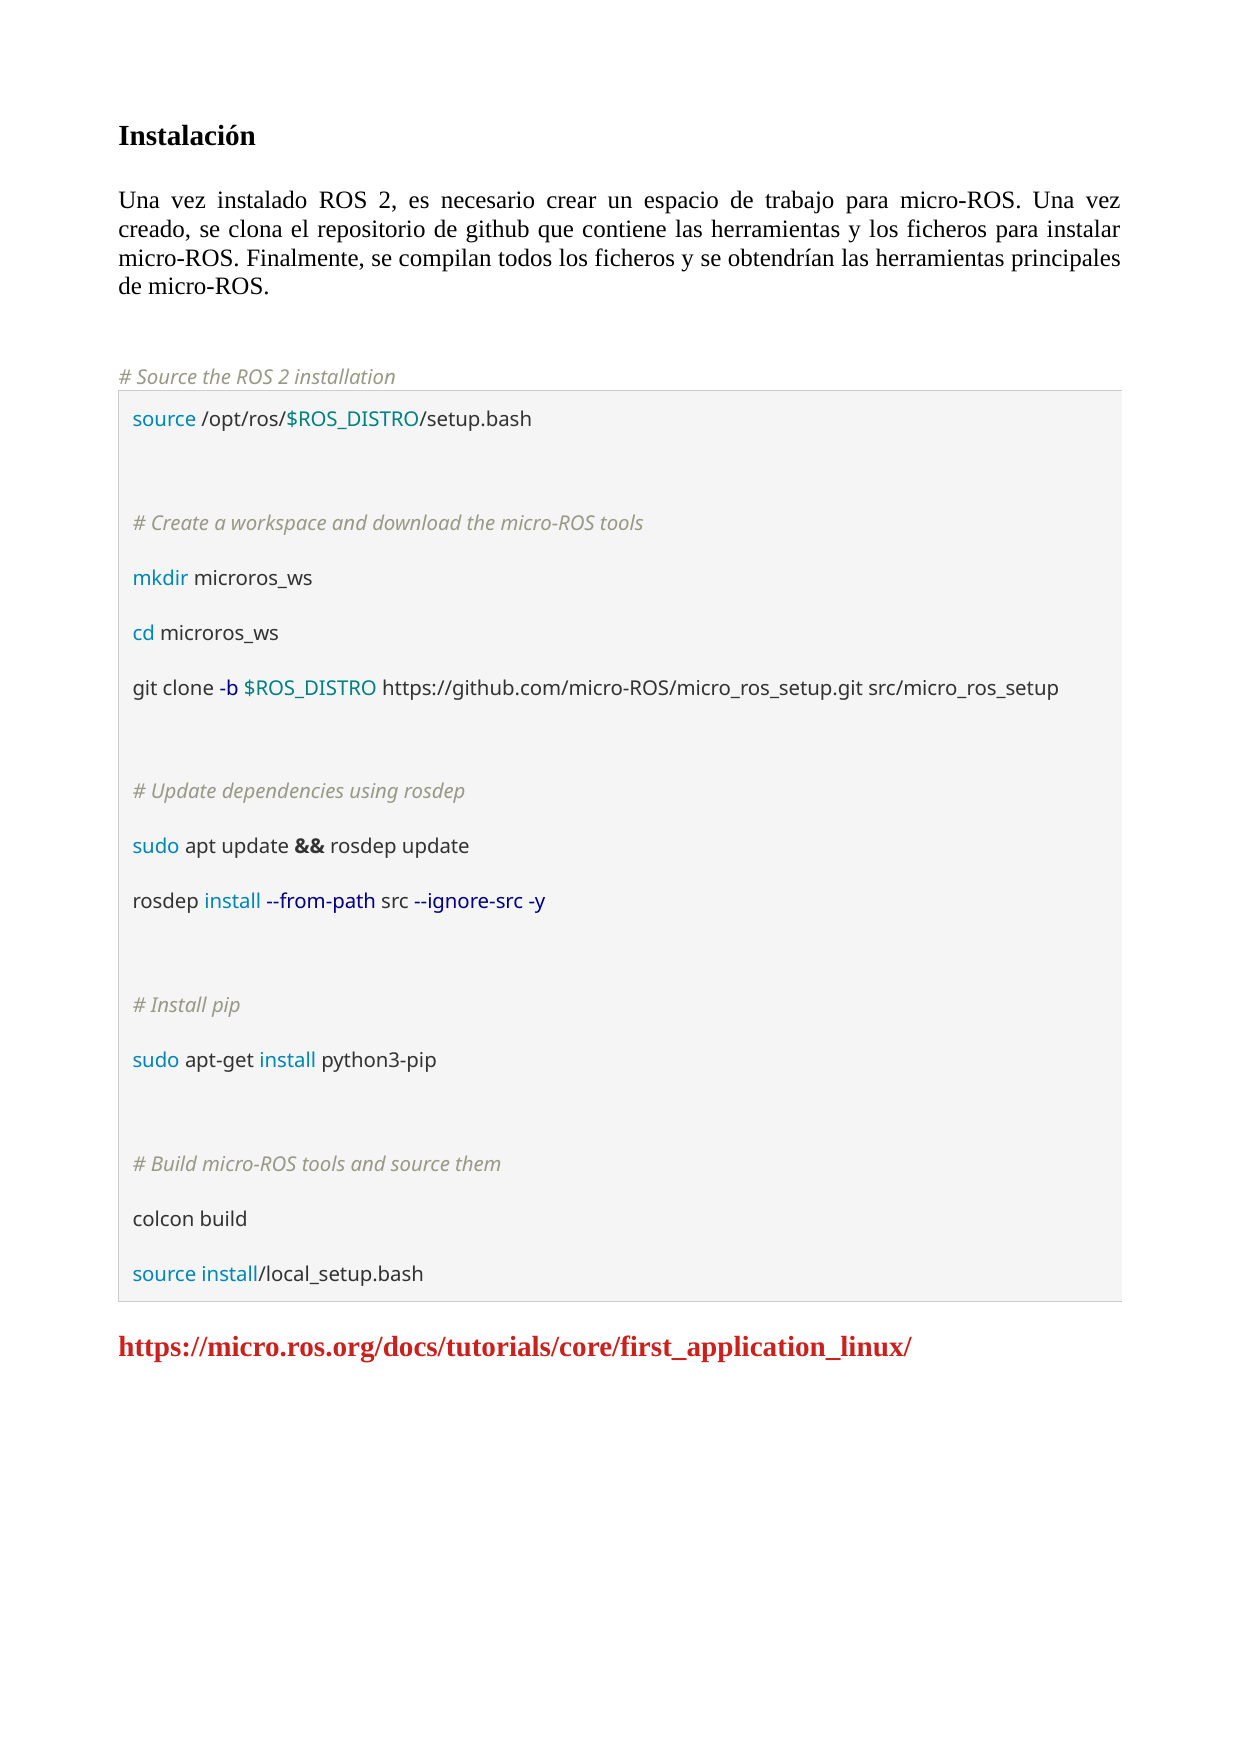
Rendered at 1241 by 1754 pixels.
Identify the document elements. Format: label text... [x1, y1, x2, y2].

text colcon build [119, 1191, 1122, 1233]
text # Install pip [119, 977, 1122, 1019]
text sudo apt-get install python3-pip [119, 1032, 1122, 1074]
text source /opt/ros/$ROS_DISTRO/setup.bash [119, 391, 1122, 432]
text Instalación [118, 118, 1122, 152]
text # Update dependencies using rosdep [119, 763, 1122, 805]
text rosdep install --from-path src --ignore-src -y [119, 873, 1122, 915]
text mkdir microros_ws [119, 549, 1122, 591]
text sudo apt update && rosdep update [119, 818, 1122, 860]
text git clone -b $ROS_DISTRO https://github.com/micro-ROS/micro_ros_setup.git src/micro_ros_setup [119, 659, 1122, 701]
text # Source the ROS 2 installation [118, 362, 1122, 390]
text # Build micro-ROS tools and source them [119, 1136, 1122, 1178]
text source install/local_setup.bash [119, 1246, 1122, 1301]
text # Create a workspace and download the micro-ROS tools [119, 494, 1122, 536]
text https://micro.ros.org/docs/tutorials/core/first_application_linux/ [118, 1329, 1122, 1362]
text cd microros_ws [119, 604, 1122, 646]
text Una vez instalado ROS 2, es necesario crear un espacio de trabajo para micro-ROS. Una vez creado, se clona el repositorio de github que contiene las herramientas y los ficheros para instalar micro-ROS. Finalmente, se compilan todos los ficheros y se obtendrían las herramientas principales de micro-ROS. [118, 185, 1122, 300]
